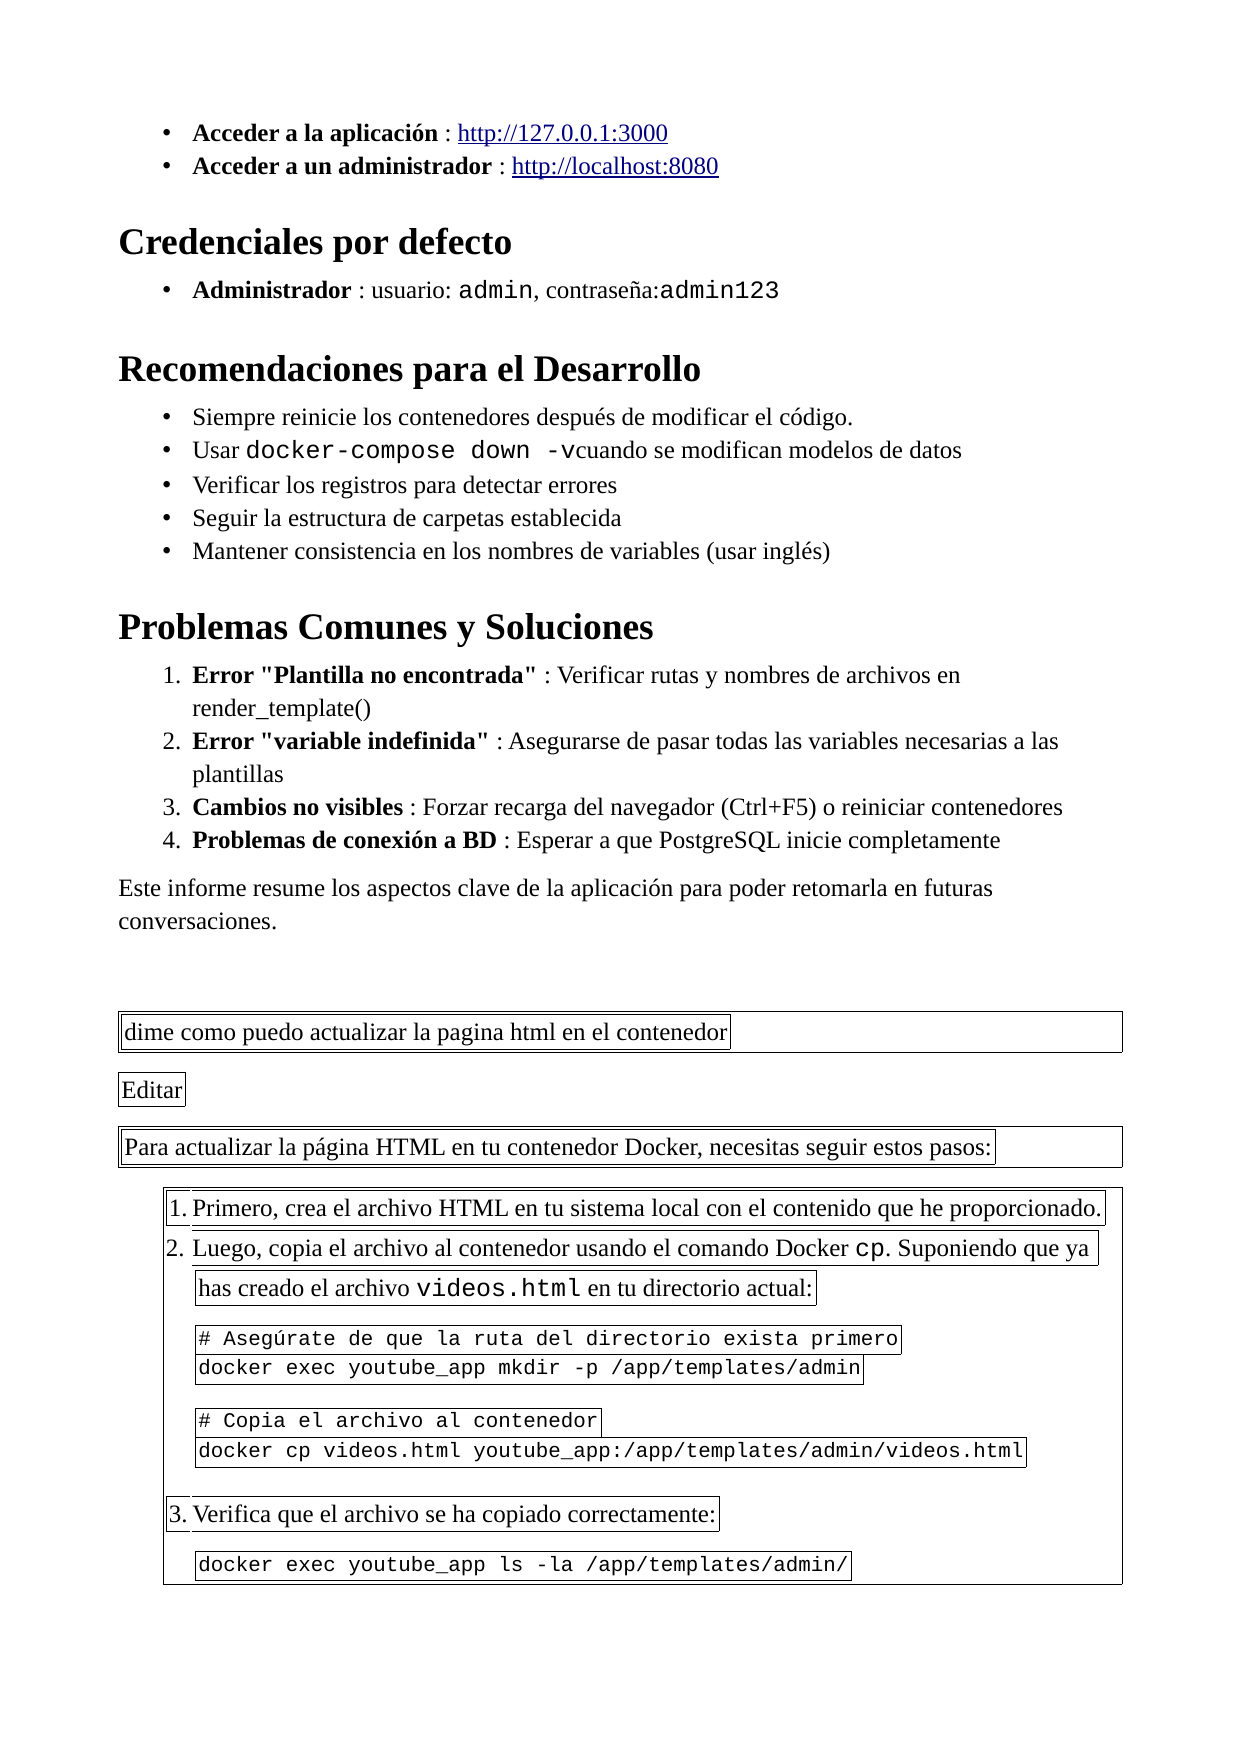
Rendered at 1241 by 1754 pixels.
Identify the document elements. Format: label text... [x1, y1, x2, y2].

list # Copia el archivo al contenedor [164, 1404, 1122, 1434]
list Error "variable indefinida" : Asegurarse de pasar todas las variables necesarias a las plantillas [162, 726, 1122, 788]
list Problemas de conexión a BD : Esperar a que PostgreSQL inicie completamente [162, 825, 1122, 854]
list Siempre reinicie los contenedores después de modificar el código. [162, 402, 1122, 430]
list Usar docker-compose down -vcuando se modifican modelos de datos [162, 435, 1122, 466]
subtitle Credenciales por defecto [118, 219, 1122, 263]
text Para actualizar la página HTML en tu contenedor Docker, necesitas seguir estos pasos: [119, 1127, 1122, 1167]
text Este informe resume los aspectos clave de la aplicación para poder retomarla en futuras conversaciones. [118, 873, 1122, 935]
list Verifica que el archivo se ha copiado correctamente: [164, 1493, 1122, 1531]
text [186, 1072, 1122, 1106]
list Cambios no visibles : Forzar recarga del navegador (Ctrl+F5) o reiniciar contenedores [162, 792, 1122, 821]
list Administrador : usuario: admin, contraseña:admin123 [162, 275, 1122, 306]
list Acceder a la aplicación : http://127.0.0.1:3000 [162, 118, 1122, 147]
list docker cp videos.html youtube_app:/app/templates/admin/videos.html [196, 1438, 1026, 1467]
list Seguir la estructura de carpetas establecida [162, 503, 1122, 532]
list Luego, copia el archivo al contenedor usando el comando Docker cp. Suponiendo que ya has creado el archivo videos.html en tu directorio actual: [164, 1227, 1122, 1305]
subtitle Problemas Comunes y Soluciones [118, 604, 1122, 648]
list Acceder a un administrador : http://localhost:8080 [162, 151, 1122, 180]
list # Asegúrate de que la ruta del directorio exista primero [164, 1321, 1122, 1351]
list Verificar los registros para detectar errores [162, 470, 1122, 499]
text Editar [119, 1073, 185, 1106]
list Mantener consistencia en los nombres de variables (usar inglés) [162, 536, 1122, 565]
list Error "Plantilla no encontrada" : Verificar rutas y nombres de archivos en render_template() [162, 660, 1122, 722]
list docker cp videos.html youtube_app:/app/templates/admin/videos.html [602, 1434, 1122, 1467]
subtitle Recomendaciones para el Desarrollo [118, 346, 1122, 389]
list docker exec youtube_app mkdir -p /app/templates/admin [196, 1355, 863, 1384]
list docker exec youtube_app ls -la /app/templates/admin/ [164, 1548, 1122, 1584]
text dime como puedo actualizar la pagina html en el contenedor [119, 1012, 1122, 1052]
list Primero, crea el archivo HTML en tu sistema local con el contenido que he proporcionado. [164, 1188, 1122, 1225]
list [864, 1351, 1122, 1384]
